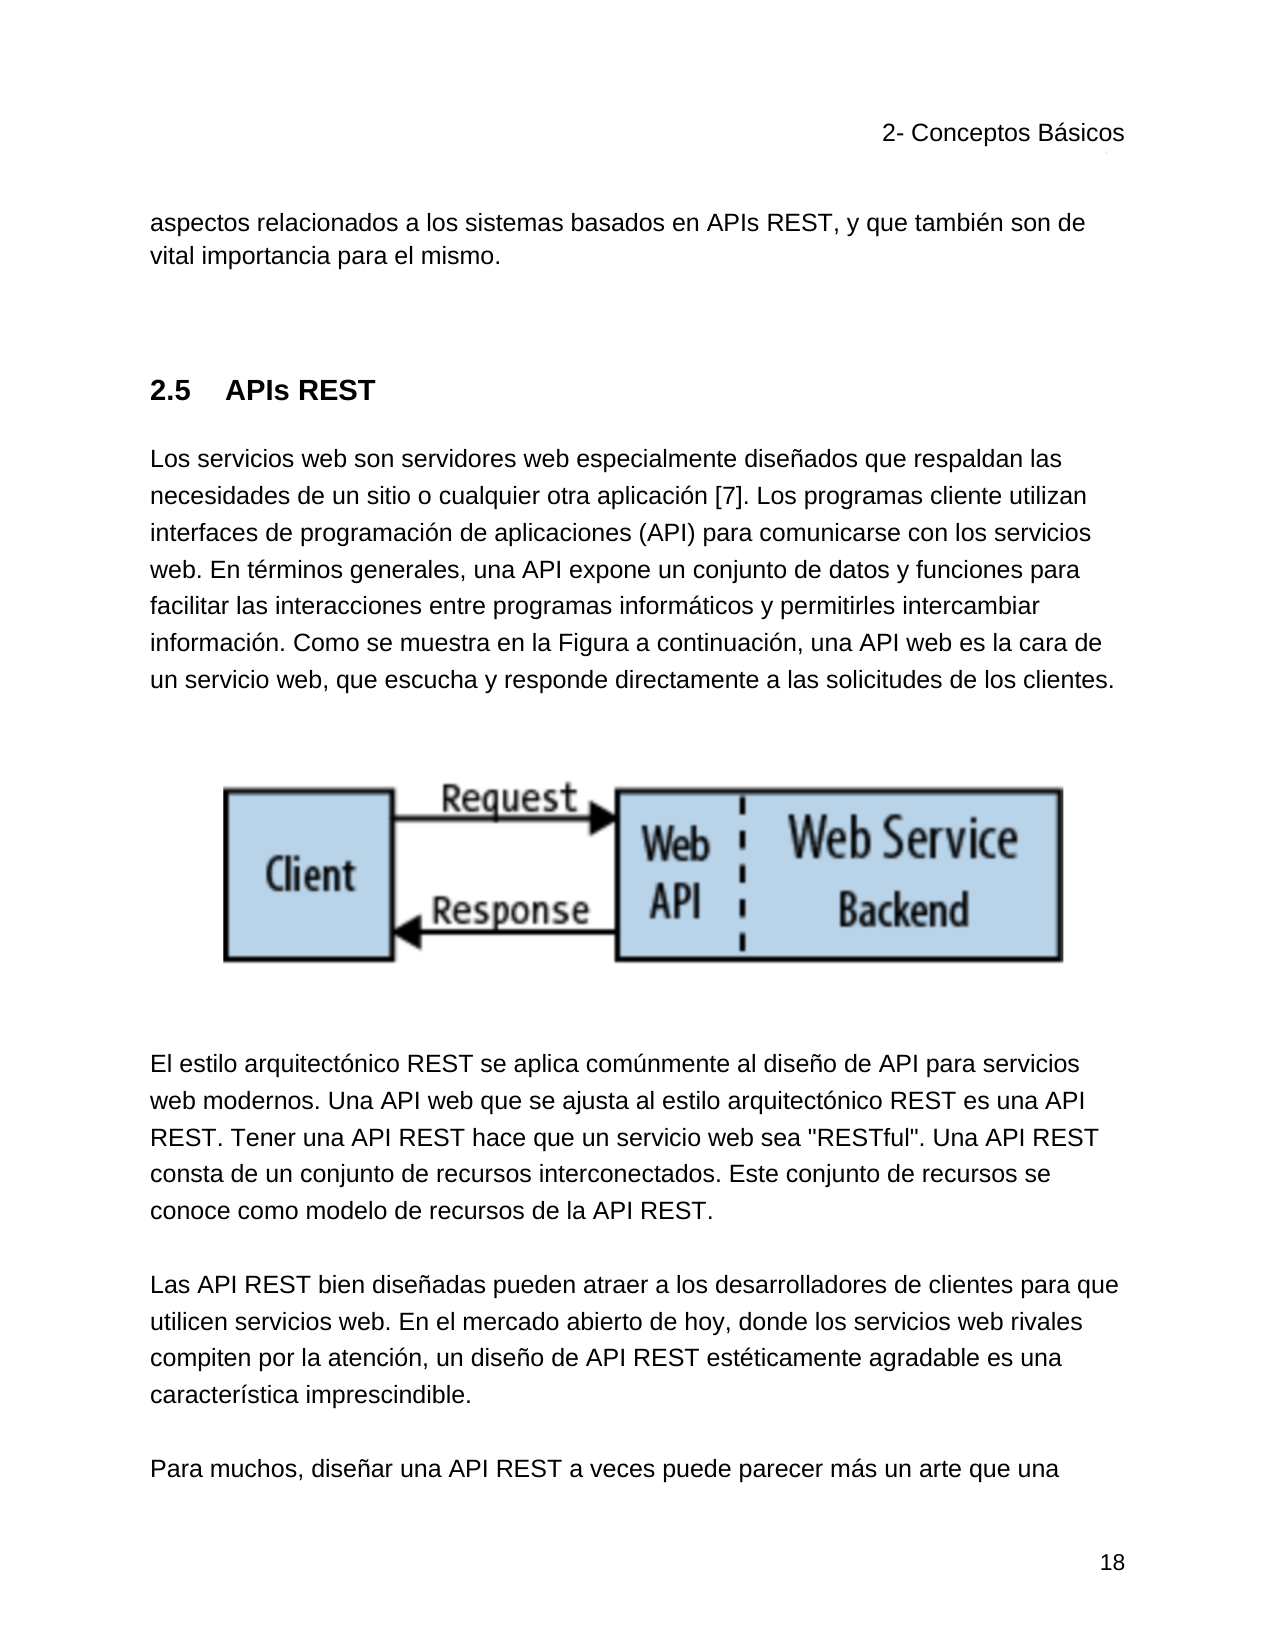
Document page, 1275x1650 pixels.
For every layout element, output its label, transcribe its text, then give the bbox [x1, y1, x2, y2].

text 2.5 APIs REST [150, 373, 1125, 406]
text aspectos relacionados a los sistemas basados en APIs REST, y que también son de vital importancia para el mismo. [150, 208, 1125, 269]
text Los servicios web son servidores web especialmente diseñados que respaldan las necesidades de un sitio o cualquier otra aplicación [7]. Los programas cliente utilizan interfaces de programación de aplicaciones (API) para comunicarse con los servicios web. En términos generales, una API expone un conjunto de datos y funciones para facilitar las interacciones entre programas informáticos y permitirles intercambiar información. Como se muestra en la Figura a continuación, una API web es la cara de un servicio web, que escucha y responde directamente a las solicitudes de los clientes. [150, 444, 1125, 694]
text Para muchos, diseñar una API REST a veces puede parecer más un arte que una [150, 1454, 1125, 1482]
text Las API REST bien diseñadas pueden atraer a los desarrolladores de clientes para que utilicen servicios web. En el mercado abierto de hoy, donde los servicios web rivales compiten por la atención, un diseño de API REST estéticamente agradable es una característica imprescindible. [150, 1270, 1125, 1409]
text El estilo arquitectónico REST se aplica comúnmente al diseño de API para servicios web modernos. Una API web que se ajusta al estilo arquitectónico REST es una API REST. Tener una API REST hace que un servicio web sea "RESTful". Una API REST consta de un conjunto de recursos interconectados. Este conjunto de recursos se conoce como modelo de recursos de la API REST. [150, 1049, 1125, 1225]
picture [150, 738, 1125, 1006]
